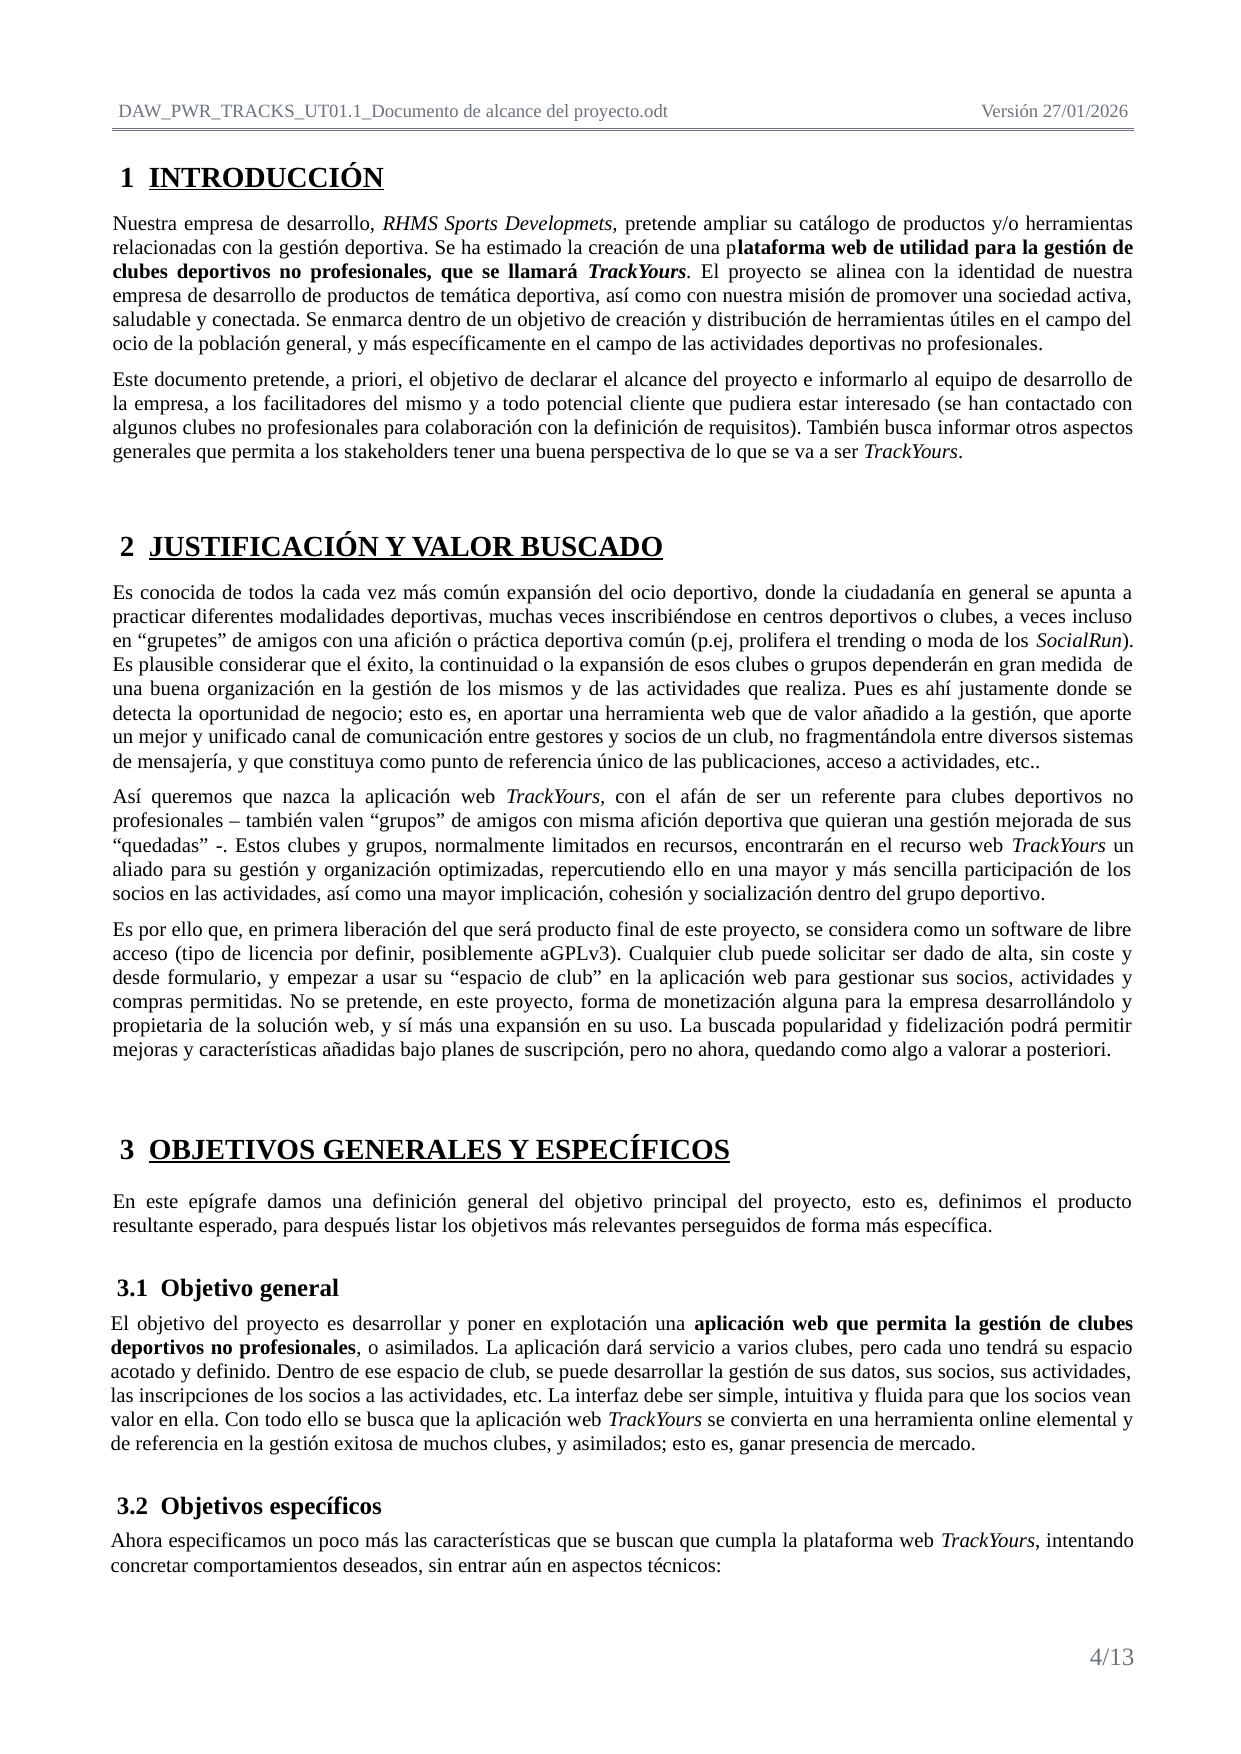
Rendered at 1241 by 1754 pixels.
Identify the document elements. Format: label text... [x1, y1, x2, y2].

list En este epígrafe damos una definición general del objetivo principal del proyecto, esto es, definimos el producto resultante esperado, para después listar los objetivos más relevantes perseguidos de forma más específica. [112, 1189, 1134, 1237]
list Es por ello que, en primera liberación del que será producto final de este proyecto, se considera como un software de libre acceso (tipo de licencia por definir, posiblemente aGPLv3). Cualquier club puede solicitar ser dado de alta, sin coste y desde formulario, y empezar a usar su “espacio de club” en la aplicación web para gestionar sus socios, actividades y compras permitidas. No se pretende, en este proyecto, forma de monetización alguna para la empresa desarrollándolo y propietaria de la solución web, y sí más una expansión en su uso. La buscada popularidad y fidelización podrá permitir mejoras y características añadidas bajo planes de suscripción, pero no ahora, quedando como algo a valorar a posteriori. [112, 916, 1134, 1061]
list Objetivo general [110, 1273, 1134, 1302]
list Nuestra empresa de desarrollo, RHMS Sports Developmets, pretende ampliar su catálogo de productos y/o herramientas relacionadas con la gestión deportiva. Se ha estimado la creación de una plataforma web de utilidad para la gestión de clubes deportivos no profesionales, que se llamará TrackYours. El proyecto se alinea con la identidad de nuestra empresa de desarrollo de productos de temática deportiva, así como con nuestra misión de promover una sociedad activa, saludable y conectada. Se enmarca dentro de un objetivo de creación y distribución de herramientas útiles en el campo del ocio de la población general, y más específicamente en el campo de las actividades deportivas no profesionales. [112, 211, 1134, 355]
list Este documento pretende, a priori, el objetivo de declarar el alcance del proyecto e informarlo al equipo de desarrollo de la empresa, a los facilitadores del mismo y a todo potencial cliente que pudiera estar interesado (se han contactado con algunos clubes no profesionales para colaboración con la definición de requisitos). También busca informar otros aspectos generales que permita a los stakeholders tener una buena perspectiva de lo que se va a ser TrackYours. [112, 367, 1134, 463]
list Así queremos que nazca la aplicación web TrackYours, con el afán de ser un referente para clubes deportivos no profesionales – también valen “grupos” de amigos con misma afición deportiva que quieran una gestión mejorada de sus “quedadas” -. Estos clubes y grupos, normalmente limitados en recursos, encontrarán en el recurso web TrackYours un aliado para su gestión y organización optimizadas, repercutiendo ello en una mayor y más sencilla participación de los socios en las actividades, así como una mayor implicación, cohesión y socialización dentro del grupo deportivo. [112, 784, 1134, 905]
list Es conocida de todos la cada vez más común expansión del ocio deportivo, donde la ciudadanía en general se apunta a practicar diferentes modalidades deportivas, muchas veces inscribiéndose en centros deportivos o clubes, a veces incluso en “grupetes” de amigos con una afición o práctica deportiva común (p.ej, prolifera el trending o moda de los SocialRun). Es plausible considerar que el éxito, la continuidad o la expansión de esos clubes o grupos dependerán en gran medida de una buena organización en la gestión de los mismos y de las actividades que realiza. Pues es ahí justamente donde se detecta la oportunidad de negocio; esto es, en aportar una herramienta web que de valor añadido a la gestión, que aporte un mejor y unificado canal de comunicación entre gestores y socios de un club, no fragmentándola entre diversos sistemas de mensajería, y que constituya como punto de referencia único de las publicaciones, acceso a actividades, etc.. [112, 580, 1134, 773]
text El objetivo del proyecto es desarrollar y poner en explotación una aplicación web que permita la gestión de clubes deportivos no profesionales, o asimilados. La aplicación dará servicio a varios clubes, pero cada uno tendrá su espacio acotado y definido. Dentro de ese espacio de club, se puede desarrollar la gestión de sus datos, sus socios, sus actividades, las inscripciones de los socios a las actividades, etc. La interfaz debe ser simple, intuitiva y fluida para que los socios vean valor en ella. Con todo ello se busca que la aplicación web TrackYours se convierta en una herramienta online elemental y de referencia en la gestión exitosa de muchos clubes, y asimilados; esto es, ganar presencia de mercado. [110, 1311, 1134, 1455]
list INTRODUCCIÓN [112, 160, 1134, 193]
list Objetivos específicos [110, 1491, 1134, 1519]
list OBJETIVOS GENERALES Y ESPECÍFICOS [112, 1132, 1134, 1166]
list JUSTIFICACIÓN Y VALOR BUSCADO [112, 529, 1134, 562]
text Ahora especificamos un poco más las características que se buscan que cumpla la plataforma web TrackYours, intentando concretar comportamientos deseados, sin entrar aún en aspectos técnicos: [110, 1528, 1134, 1577]
